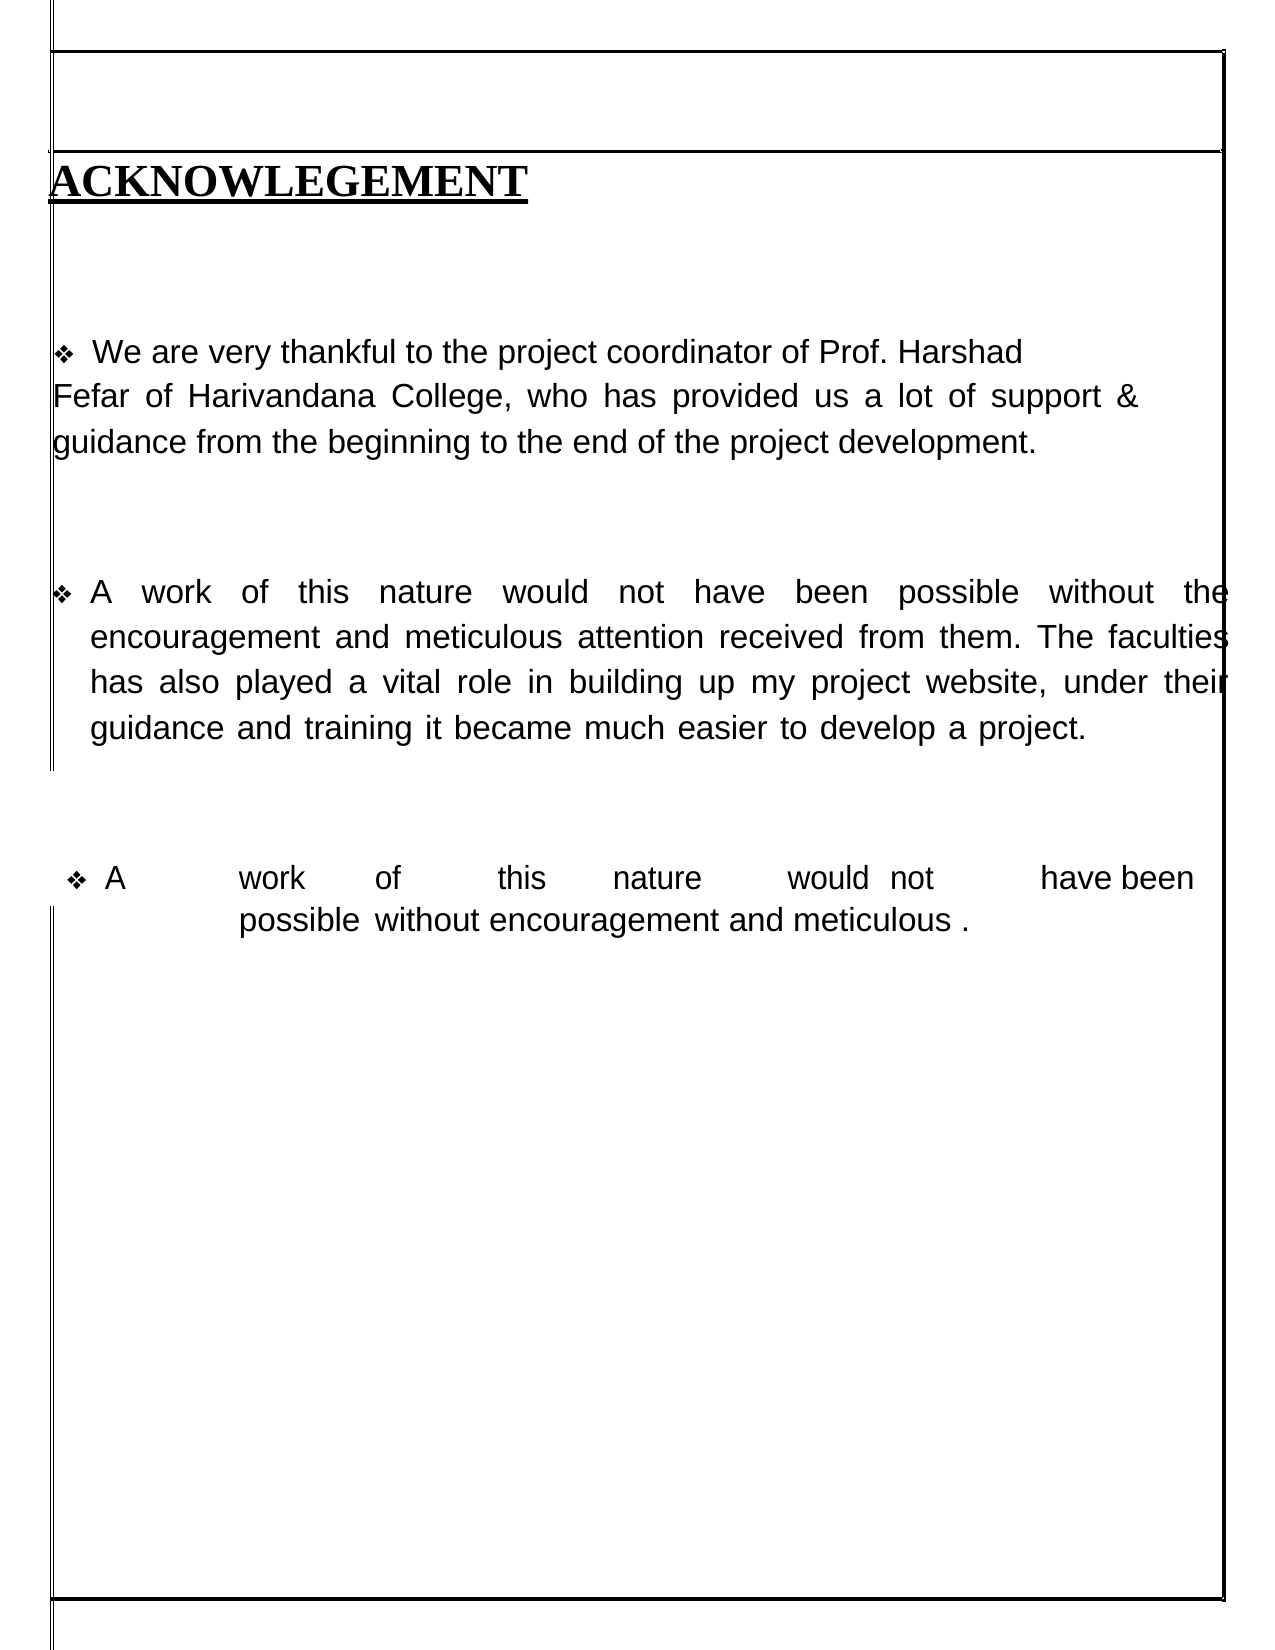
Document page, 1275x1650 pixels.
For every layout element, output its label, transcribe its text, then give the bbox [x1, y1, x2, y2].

list A work of this nature would not have been possible without encouragement and meticulous . [67, 858, 1222, 939]
list We are very thankful to the project coordinator of Prof. Harshad [54, 333, 1222, 371]
text ACKNOWLEGEMENT [54, 147, 1222, 151]
list A work of this nature would not have been possible without the encouragement and meticulous attention received from them. The faculties has also played a vital role in building up my project website, under their guidance and training it became much easier to develop a project. [54, 572, 1222, 747]
text Fefar of Harivandana College, who has provided us a lot of support & guidance from the beginning to the end of the project development. [54, 376, 1222, 461]
text ACKNOWLEGEMENT [1226, 147, 1239, 206]
text ACKNOWLEGEMENT [54, 153, 1222, 206]
